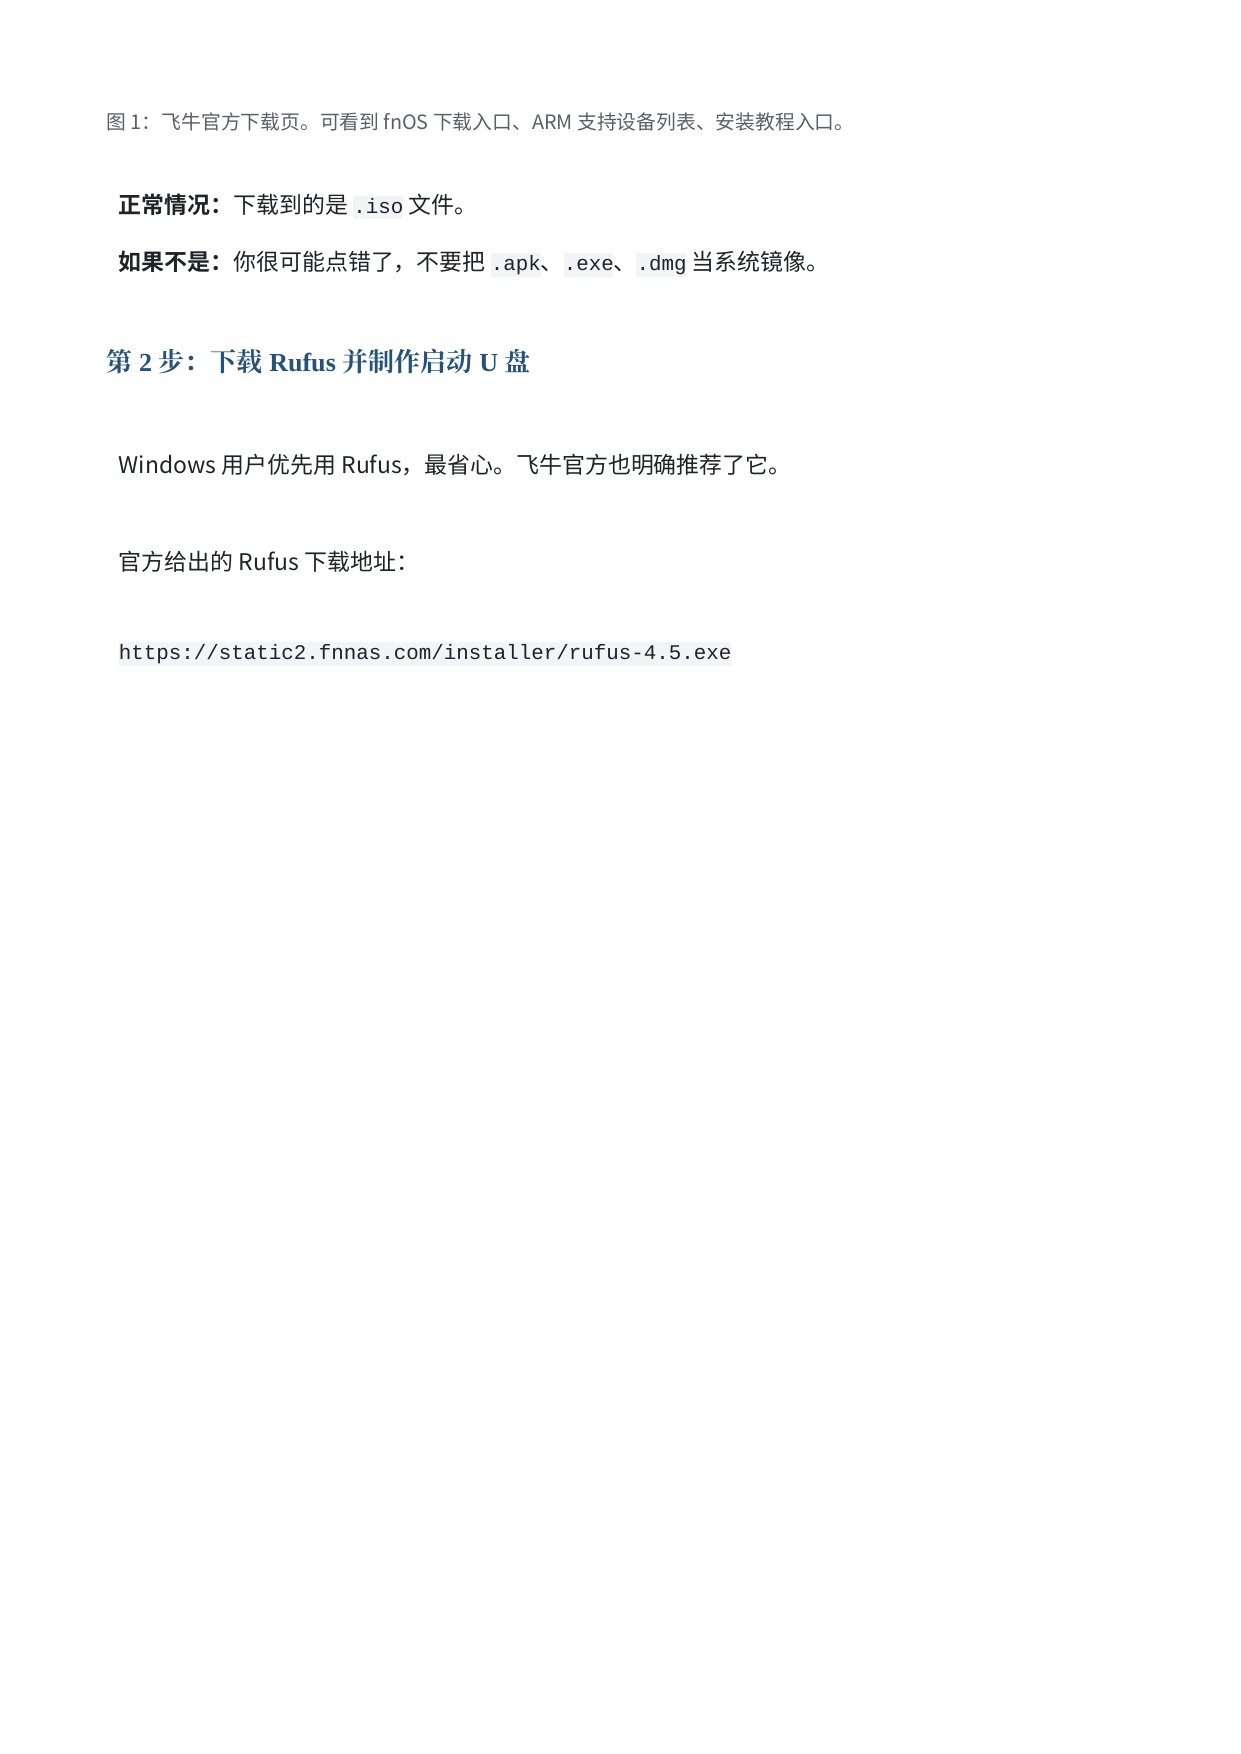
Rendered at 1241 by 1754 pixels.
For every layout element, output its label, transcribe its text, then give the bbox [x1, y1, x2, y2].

text https://static2.fnnas.com/installer/rufus-4.5.exe [731, 642, 1121, 666]
text 官方给出的 Rufus 下载地址： [119, 544, 1121, 577]
text 正常情况：下载到的是 .iso 文件。 如果不是：你很可能点错了，不要把 .apk、.exe、.dmg 当系统镜像。 [119, 187, 1121, 277]
subtitle 第 2 步：下载 Rufus 并制作启动 U 盘 [106, 342, 1134, 379]
text Windows 用户优先用 Rufus，最省心。飞牛官方也明确推荐了它。 [119, 446, 1121, 480]
text 图 1：飞牛官方下载页。可看到 fnOS 下载入口、ARM 支持设备列表、安装教程入口。 [106, 106, 1134, 135]
